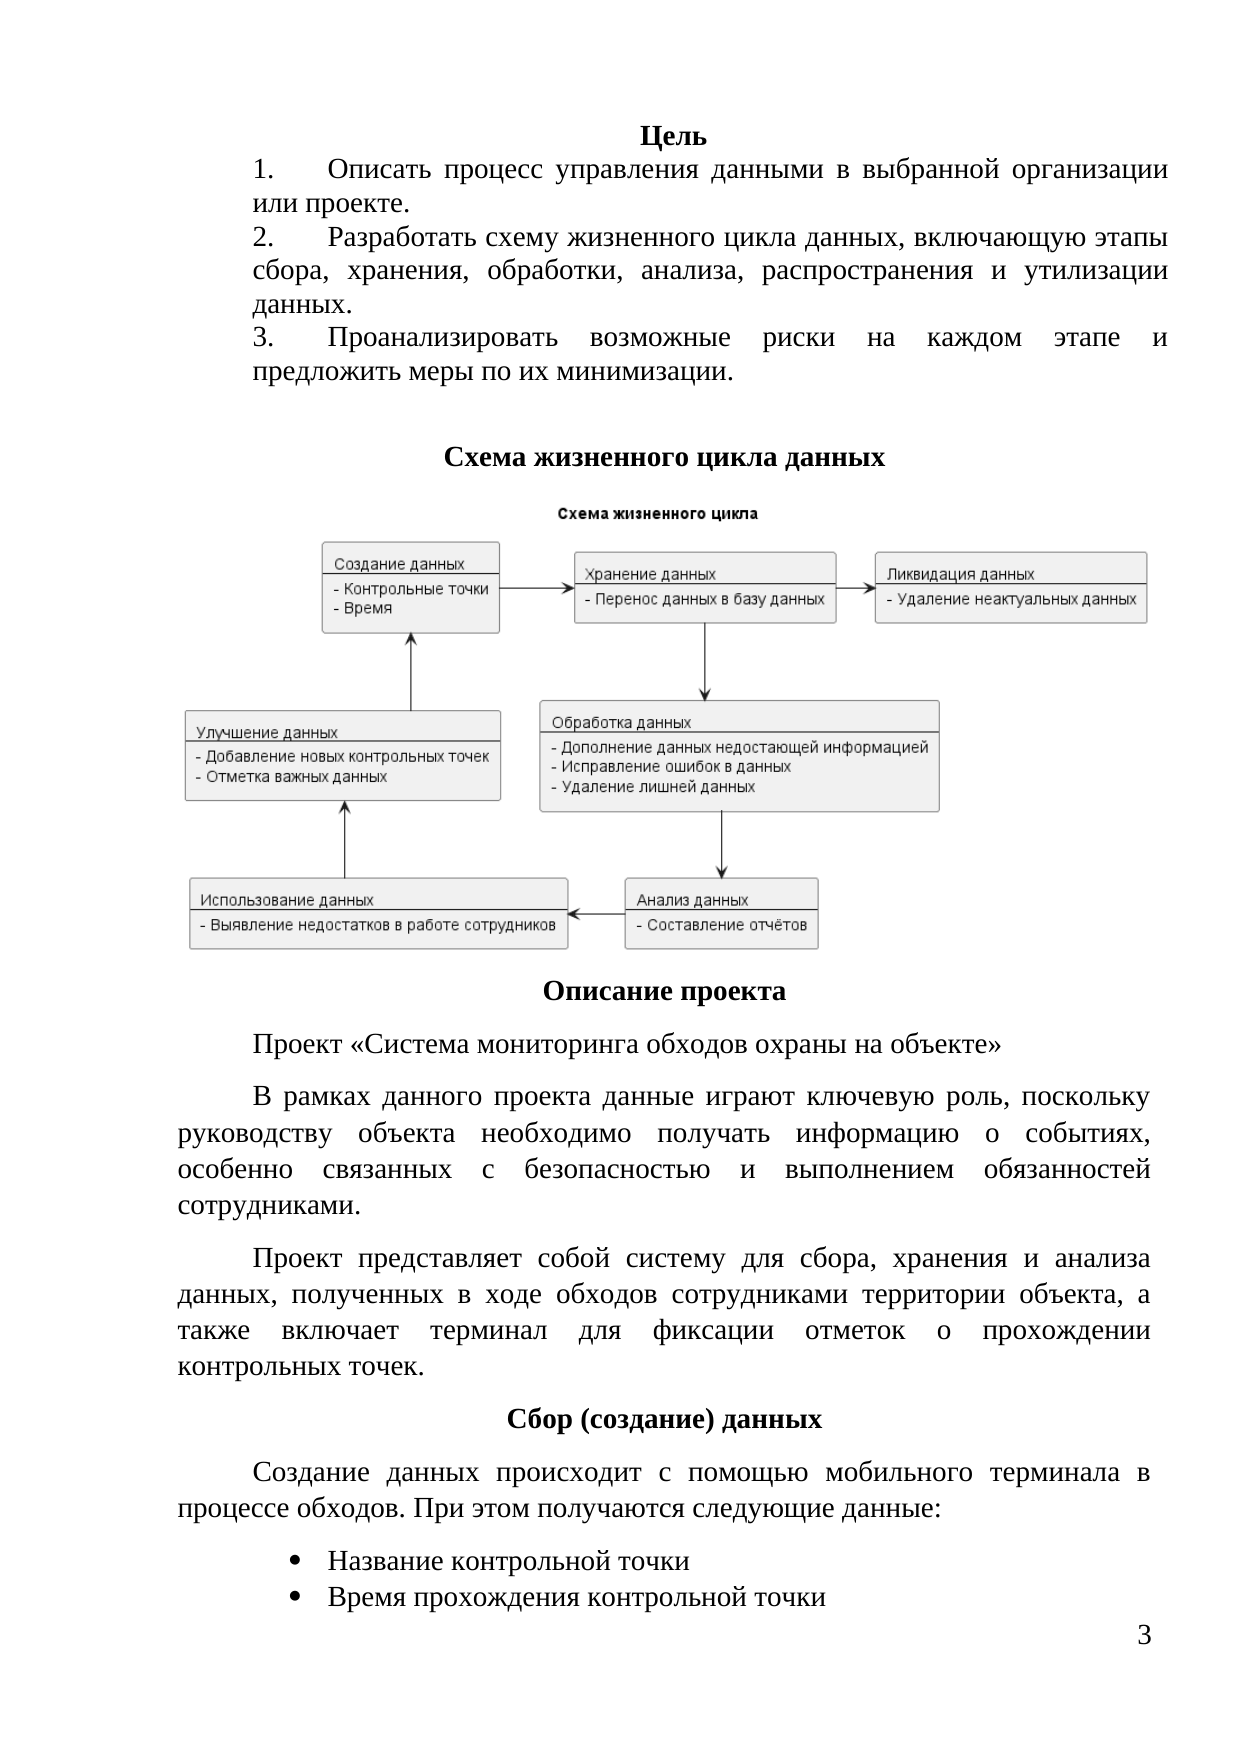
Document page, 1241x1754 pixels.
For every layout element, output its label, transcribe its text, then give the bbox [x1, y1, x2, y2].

list Описать процесс управления данными в выбранной организации или проекте. [252, 152, 1169, 219]
text Сбор (создание) данных [177, 1401, 1152, 1434]
list Название контрольной точки [290, 1543, 1152, 1576]
text Описание проекта [177, 973, 1152, 1006]
text Схема жизненного цикла данных [177, 439, 1152, 473]
text Создание данных происходит с помощью мобильного терминала в процессе обходов. При этом получаются следующие данные: [177, 1454, 1152, 1523]
list Время прохождения контрольной точки [290, 1579, 1152, 1613]
text Цель [177, 118, 1169, 152]
text Проект представляет собой систему для сбора, хранения и анализа данных, полученных в ходе обходов сотрудниками территории объекта, а также включает терминал для фиксации отметок о прохождении контрольных точек. [177, 1240, 1152, 1382]
text Проект «Система мониторинга обходов охраны на объекте» [177, 1026, 1152, 1059]
list Проанализировать возможные риски на каждом этапе и предложить меры по их минимизации. [252, 319, 1169, 386]
list Разработать схему жизненного цикла данных, включающую этапы сбора, хранения, обработки, анализа, распространения и утилизации данных. [252, 219, 1169, 319]
text В рамках данного проекта данные играют ключевую роль, поскольку руководству объекта необходимо получать информацию о событиях, особенно связанных с безопасностью и выполнением обязанностей сотрудниками. [177, 1078, 1152, 1221]
picture [177, 492, 1152, 954]
